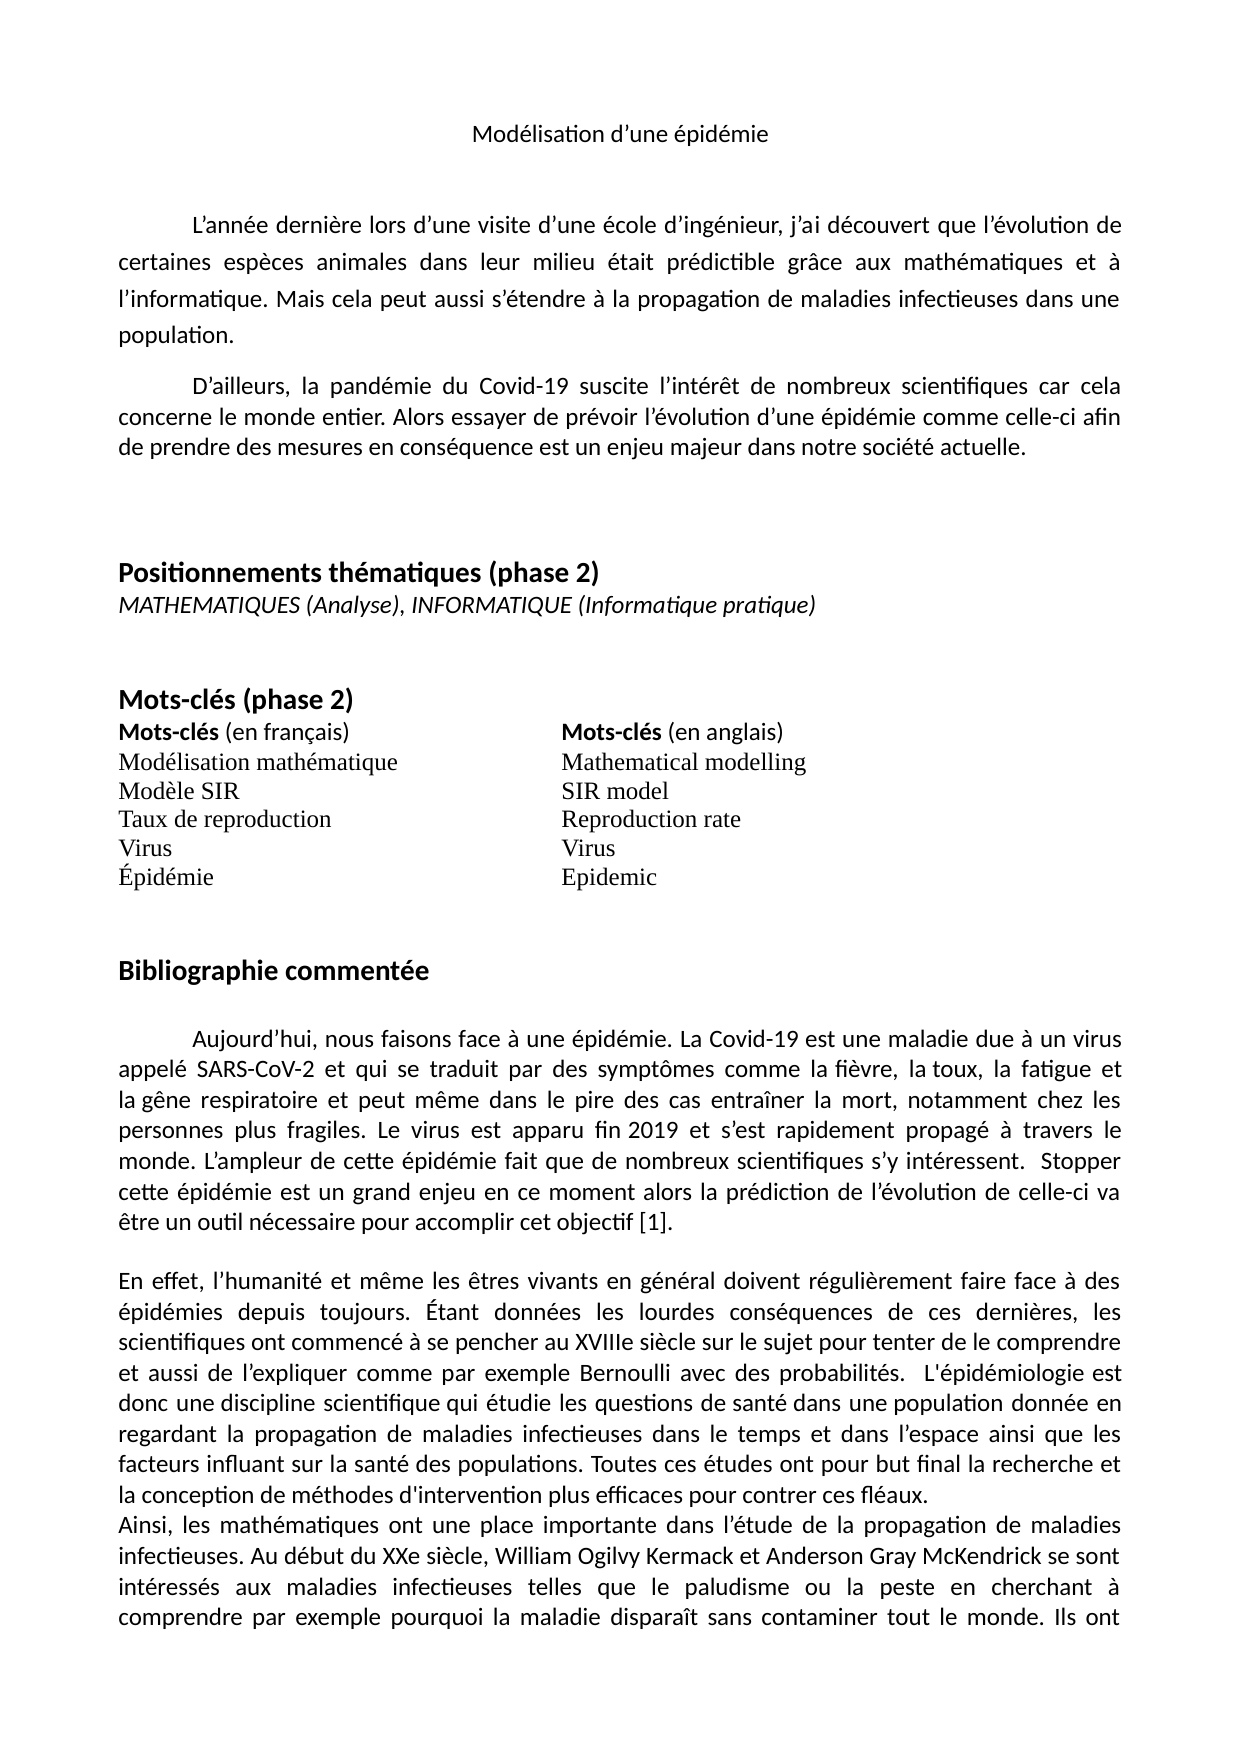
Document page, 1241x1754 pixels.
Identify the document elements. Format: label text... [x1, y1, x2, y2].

text Modélisation mathématique Mathematical modelling [118, 747, 1122, 776]
text Positionnements thématiques (phase 2) [118, 554, 1122, 589]
text MATHEMATIQUES (Analyse), INFORMATIQUE (Informatique pratique) [118, 589, 1122, 620]
text D’ailleurs, la pandémie du Covid-19 suscite l’intérêt de nombreux scientifiques car cela concerne le monde entier. Alors essayer de prévoir l’évolution d’une épidémie comme celle-ci afin de prendre des mesures en conséquence est un enjeu majeur dans notre société actuelle. [118, 371, 1122, 462]
text Virus Virus [118, 833, 1122, 862]
text L’année dernière lors d’une visite d’une école d’ingénieur, j’ai découvert que l’évolution de certaines espèces animales dans leur milieu était prédictible grâce aux mathématiques et à l’informatique. Mais cela peut aussi s’étendre à la propagation de maladies infectieuses dans une population. [118, 210, 1122, 350]
text Aujourd’hui, nous faisons face à une épidémie. La Covid-19 est une maladie due à un virus appelé SARS-CoV-2 et qui se traduit par des symptômes comme la fièvre, la toux, la fatigue et la gêne respiratoire et peut même dans le pire des cas entraîner la mort, notamment chez les personnes plus fragiles. Le virus est apparu fin 2019 et s’est rapidement propagé à travers le monde. L’ampleur de cette épidémie fait que de nombreux scientifiques s’y intéressent. Stopper cette épidémie est un grand enjeu en ce moment alors la prédiction de l’évolution de celle-ci va être un outil nécessaire pour accomplir cet objectif [1]. [118, 1023, 1122, 1237]
text Modélisation d’une épidémie [118, 118, 1122, 149]
text Mots-clés (phase 2) [118, 681, 1122, 716]
text Modèle SIR SIR model [118, 776, 1122, 804]
text Taux de reproduction Reproduction rate [118, 804, 1122, 833]
text En effet, l’humanité et même les êtres vivants en général doivent régulièrement faire face à des épidémies depuis toujours. Étant données les lourdes conséquences de ces dernières, les scientifiques ont commencé à se pencher au XVIIIe siècle sur le sujet pour tenter de le comprendre et aussi de l’expliquer comme par exemple Bernoulli avec des probabilités. L'épidémiologie est donc une discipline scientifique qui étudie les questions de santé dans une population donnée en regardant la propagation de maladies infectieuses dans le temps et dans l’espace ainsi que les facteurs influant sur la santé des populations. Toutes ces études ont pour but final la recherche et la conception de méthodes d'intervention plus efficaces pour contrer ces fléaux. [118, 1265, 1122, 1509]
text Bibliographie commentée [118, 952, 1122, 987]
text Épidémie Epidemic [118, 862, 1122, 891]
text Ainsi, les mathématiques ont une place importante dans l’étude de la propagation de maladies infectieuses. Au début du XXe siècle, William Ogilvy Kermack et Anderson Gray McKendrick se sont intéressés aux maladies infectieuses telles que le paludisme ou la peste en cherchant à comprendre par exemple pourquoi la maladie disparaît sans contaminer tout le monde. Ils ont [118, 1509, 1122, 1632]
text Mots-clés (en français) Mots-clés (en anglais) [118, 716, 1122, 747]
